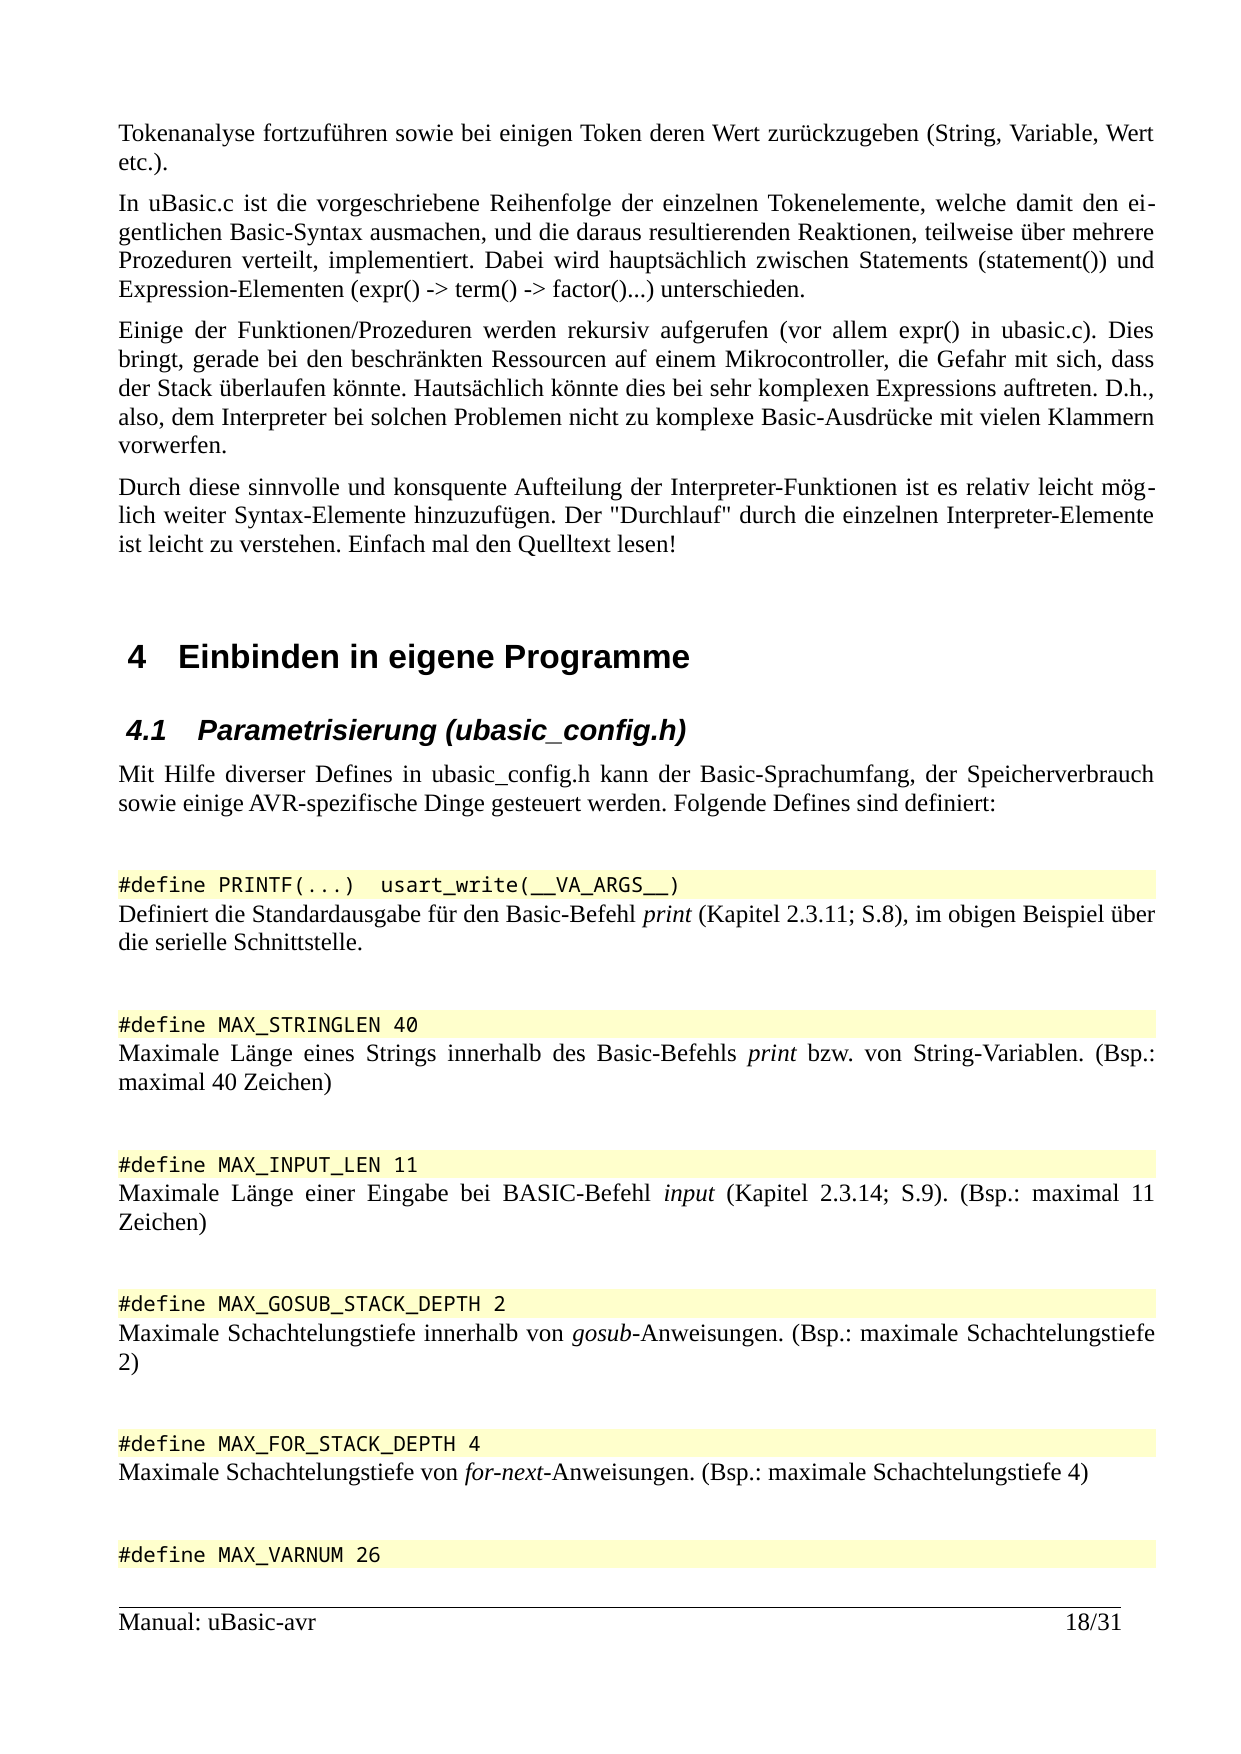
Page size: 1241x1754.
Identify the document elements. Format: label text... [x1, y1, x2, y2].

text Maximale Schachtelungstiefe innerhalb von gosub-Anweisungen. (Bsp.: maximale Schachtelungstiefe 2) [118, 1318, 1156, 1375]
text #define PRINTF(...) usart_write(__VA_ARGS__) [118, 870, 1156, 899]
text #define MAX_VARNUM 26 [118, 1540, 1156, 1568]
text Einige der Funktionen/Prozeduren werden rekursiv aufgerufen (vor allem expr() in ubasic.c). Dies bringt, gerade bei den beschränkten Ressourcen auf einem Mikrocontroller, die Gefahr mit sich, dass der Stack überlaufen könnte. Hautsächlich könnte dies bei sehr komplexen Expressions auftreten. D.h., also, dem Interpreter bei solchen Problemen nicht zu komplexe Basic-Ausdrücke mit vielen Klammern vorwerfen. [118, 316, 1156, 459]
text #define MAX_INPUT_LEN 11 [118, 1150, 1156, 1178]
text #define MAX_STRINGLEN 40 [118, 1010, 1156, 1038]
text In uBasic.c ist die vorgeschriebene Reihenfolge der einzelnen Tokenelemente, welche damit den ei­gentlichen Basic-Syntax ausmachen, und die daraus resultierenden Reaktionen, teilweise über mehrere Prozeduren verteilt, implementiert. Dabei wird hauptsächlich zwischen Statements (statement()) und Expression-Elementen (expr() -> term() -> factor()...) unterschieden. [118, 188, 1156, 303]
subtitle Einbinden in eigene Programme [118, 637, 1156, 676]
subtitle Parametrisierung (ubasic_config.h) [118, 713, 1156, 747]
text Definiert die Standardausgabe für den Basic-Befehl print (Kapitel 2.3.11; S.8), im obigen Beispiel über die serielle Schnittstelle. [118, 899, 1156, 956]
text Mit Hilfe diverser Defines in ubasic_config.h kann der Basic-Sprachumfang, der Speicherverbrauch sowie einige AVR-spezifische Dinge gesteuert werden. Folgende Defines sind definiert: [118, 759, 1156, 817]
text #define MAX_FOR_STACK_DEPTH 4 [118, 1429, 1156, 1457]
text Maximale Länge einer Eingabe bei BASIC-Befehl input (Kapitel 2.3.14; S.9). (Bsp.: maximal 11 Zeichen) [118, 1178, 1156, 1236]
text Durch diese sinnvolle und konsquente Aufteilung der Interpreter-Funktionen ist es relativ leicht mög­lich weiter Syntax-Elemente hinzuzufügen. Der "Durchlauf" durch die einzelnen Interpreter-Elemente ist leicht zu verstehen. Einfach mal den Quelltext lesen! [118, 472, 1156, 558]
text Maximale Schachtelungstiefe von for-next-Anweisungen. (Bsp.: maximale Schachtelungstiefe 4) [118, 1457, 1156, 1486]
text Tokenanalyse fortzuführen sowie bei einigen Token deren Wert zurückzugeben (String, Variable, Wert etc.). [118, 118, 1156, 176]
text #define MAX_GOSUB_STACK_DEPTH 2 [118, 1289, 1156, 1318]
text Maximale Länge eines Strings innerhalb des Basic-Befehls print bzw. von String-Variablen. (Bsp.: maximal 40 Zeichen) [118, 1038, 1156, 1096]
